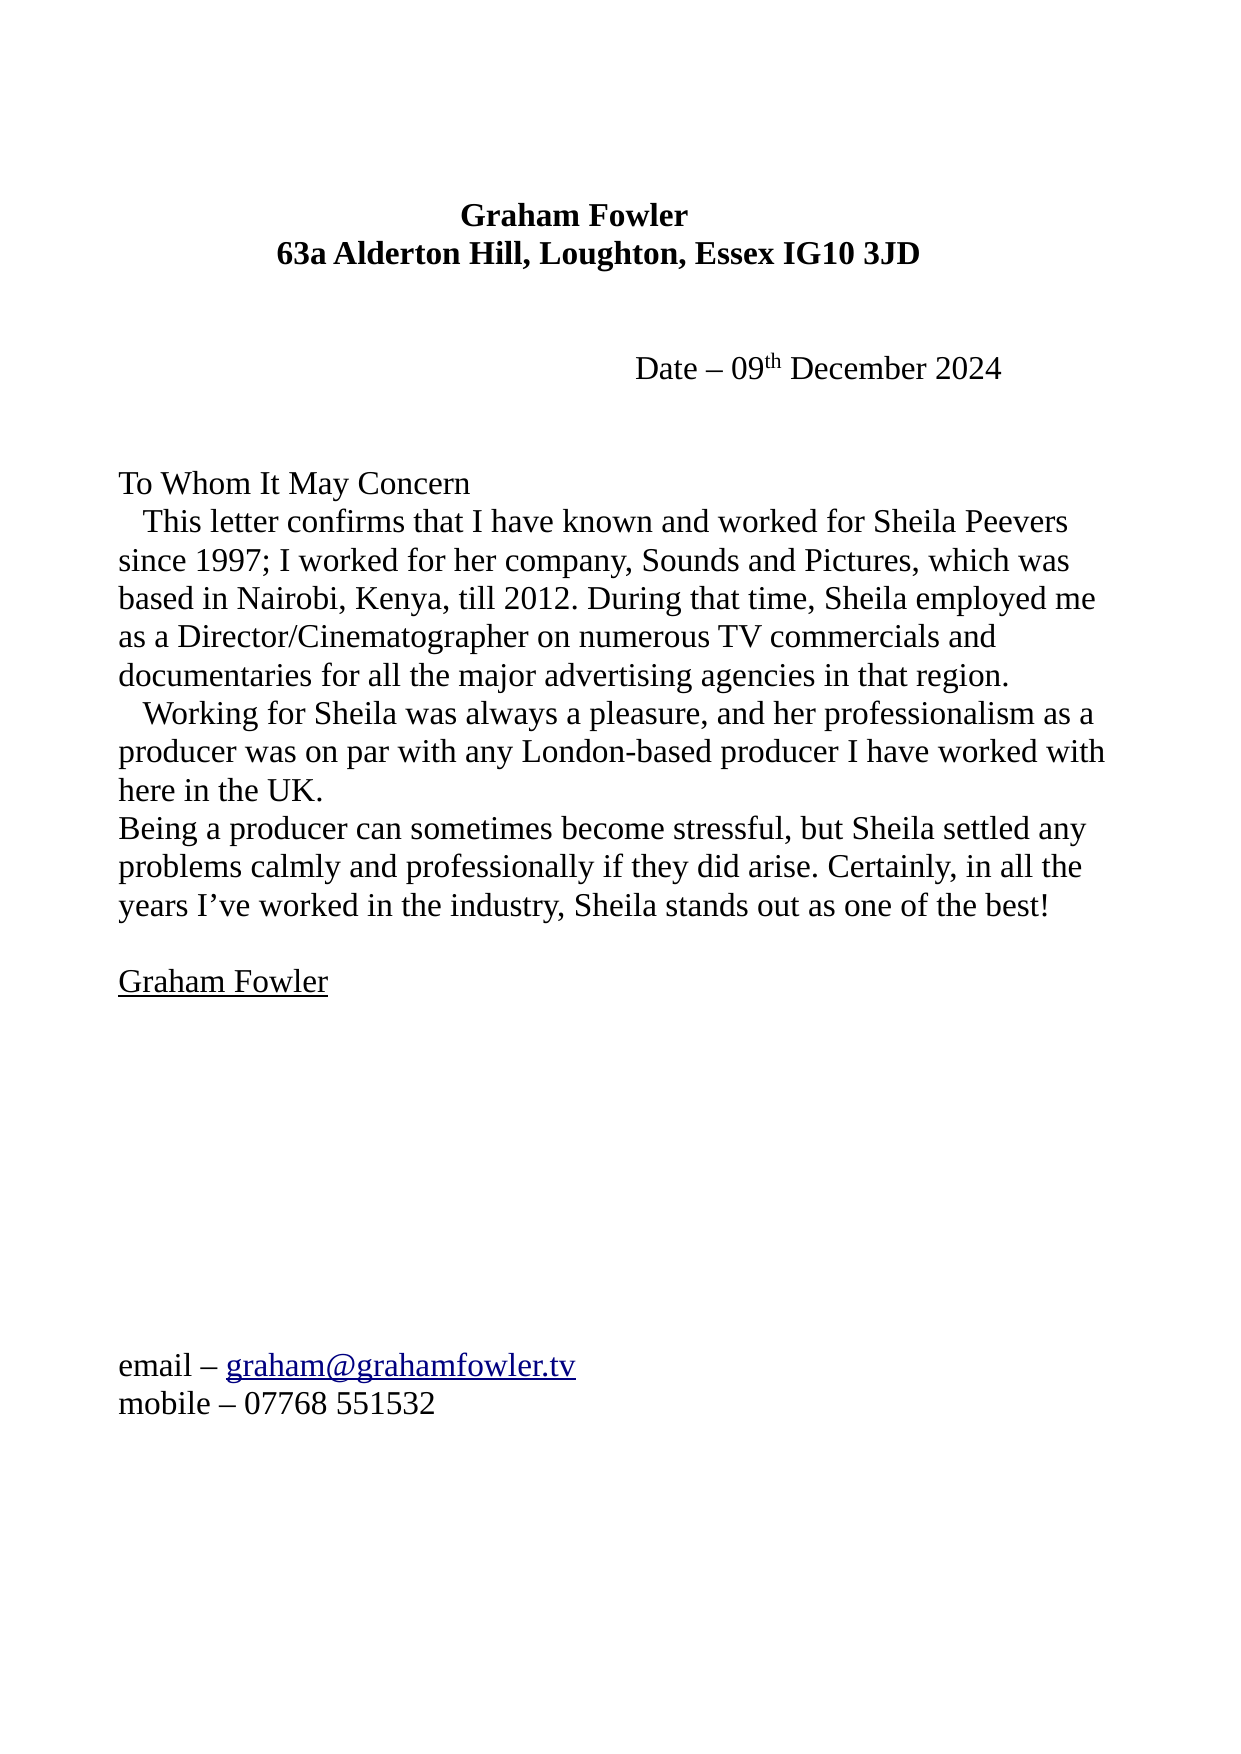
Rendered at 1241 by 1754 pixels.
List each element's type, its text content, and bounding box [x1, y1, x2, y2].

text Date – 09th December 2024 [118, 348, 1122, 386]
text mobile – 07768 551532 [118, 1383, 1122, 1421]
text Being a producer can sometimes become stressful, but Sheila settled any problems calmly and professionally if they did arise. Certainly, in all the years I’ve worked in the industry, Sheila stands out as one of the best! [118, 808, 1122, 923]
text 63a Alderton Hill, Loughton, Essex IG10 3JD [118, 233, 1122, 271]
text Graham Fowler [118, 195, 1122, 233]
text Working for Sheila was always a pleasure, and her professionalism as a producer was on par with any London-based producer I have worked with here in the UK. [118, 693, 1122, 808]
text This letter confirms that I have known and worked for Sheila Peevers since 1997; I worked for her company, Sounds and Pictures, which was based in Nairobi, Kenya, till 2012. During that time, Sheila employed me as a Director/Cinematographer on numerous TV commercials and documentaries for all the major advertising agencies in that region. [118, 501, 1122, 693]
text To Whom It May Concern [118, 463, 1122, 501]
text email – graham@grahamfowler.tv [118, 1345, 1122, 1383]
text Graham Fowler [118, 961, 1122, 1000]
